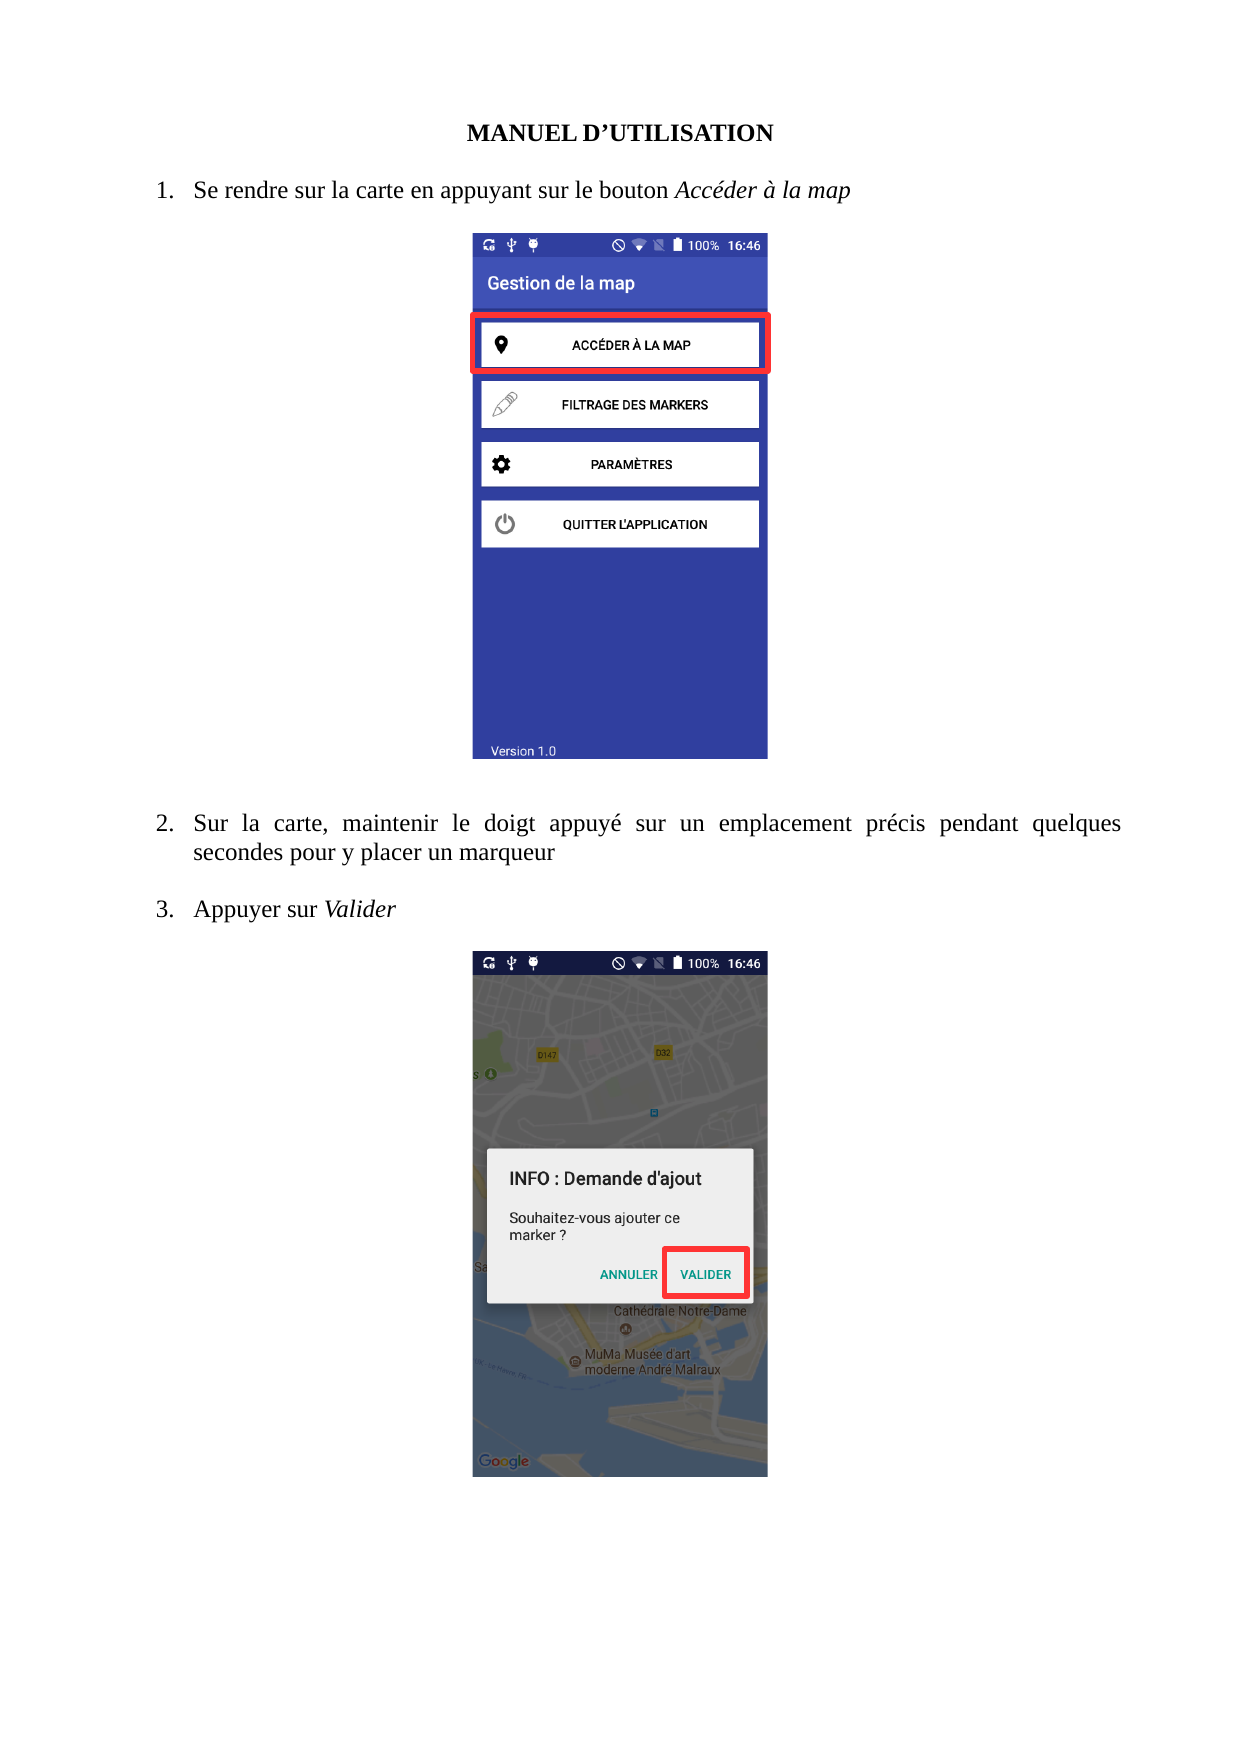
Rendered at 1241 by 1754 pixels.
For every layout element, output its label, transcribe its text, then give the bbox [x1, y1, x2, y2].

list Appuyer sur Valider [156, 894, 1122, 923]
picture [472, 374, 768, 759]
picture [472, 233, 768, 312]
picture [472, 951, 768, 1477]
picture [475, 318, 765, 368]
list Sur la carte, maintenir le doigt appuyé sur un emplacement précis pendant quelques secondes pour y placer un marqueur [156, 808, 1122, 866]
text MANUEL D’UTILISATION [118, 118, 1122, 147]
list Se rendre sur la carte en appuyant sur le bouton Accéder à la map [156, 176, 1122, 204]
